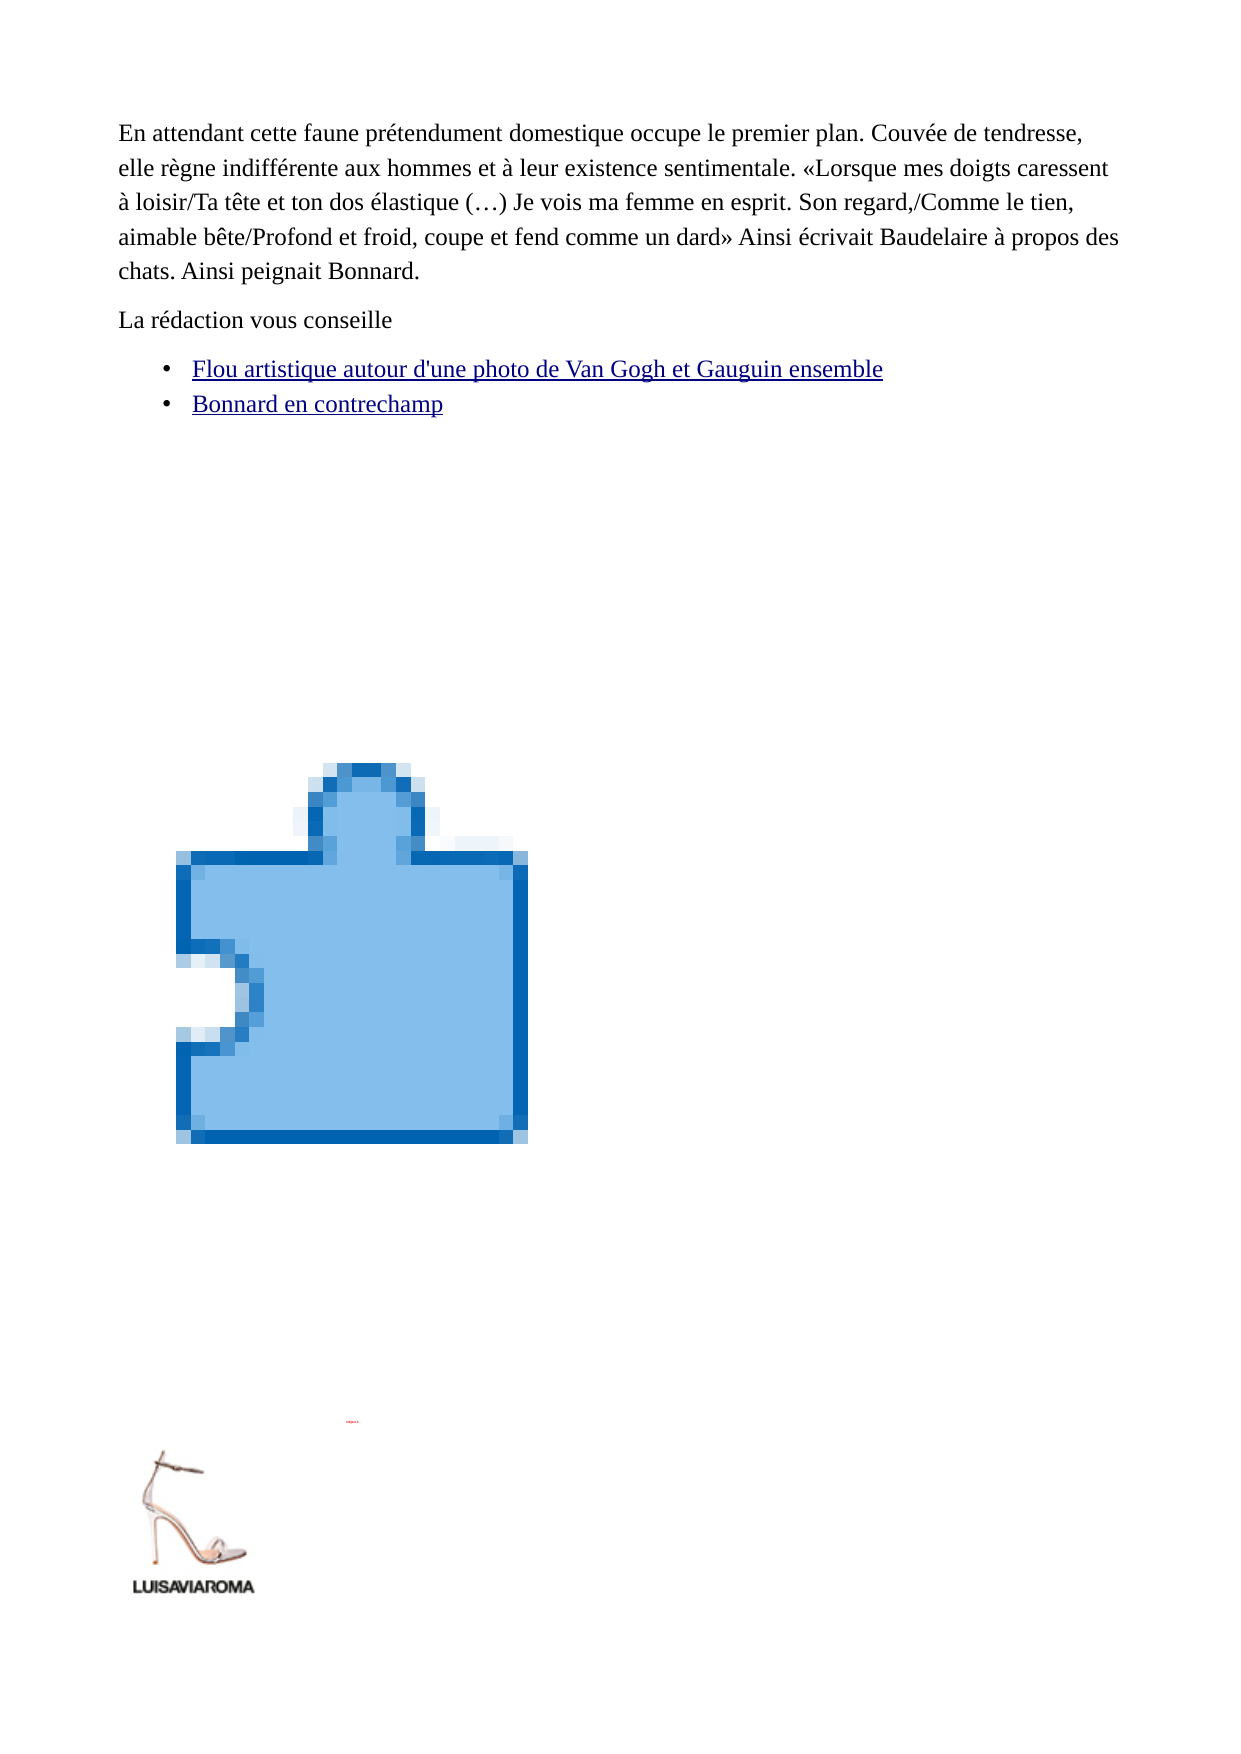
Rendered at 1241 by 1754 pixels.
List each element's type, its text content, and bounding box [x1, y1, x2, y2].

list Bonnard en contrechamp [162, 389, 1122, 417]
list Flou artistique autour d'une photo de Van Gogh et Gauguin ensemble [162, 354, 1122, 383]
picture [118, 1444, 272, 1598]
text En attendant cette faune prétendument domestique occupe le premier plan. Couvée de tendresse, elle règne indifférente aux hommes et à leur existence sentimentale. «Lorsque mes doigts caressent à loisir/Ta tête et ton dos élastique (…) Je vois ma femme en esprit. Son regard,/Comme le tien, aimable bête/Profond et froid, coupe et fend comme un dard» Ainsi écrivait Baudelaire à propos des chats. Ainsi peignait Bonnard. [118, 118, 1122, 285]
text La rédaction vous conseille [118, 305, 1122, 334]
